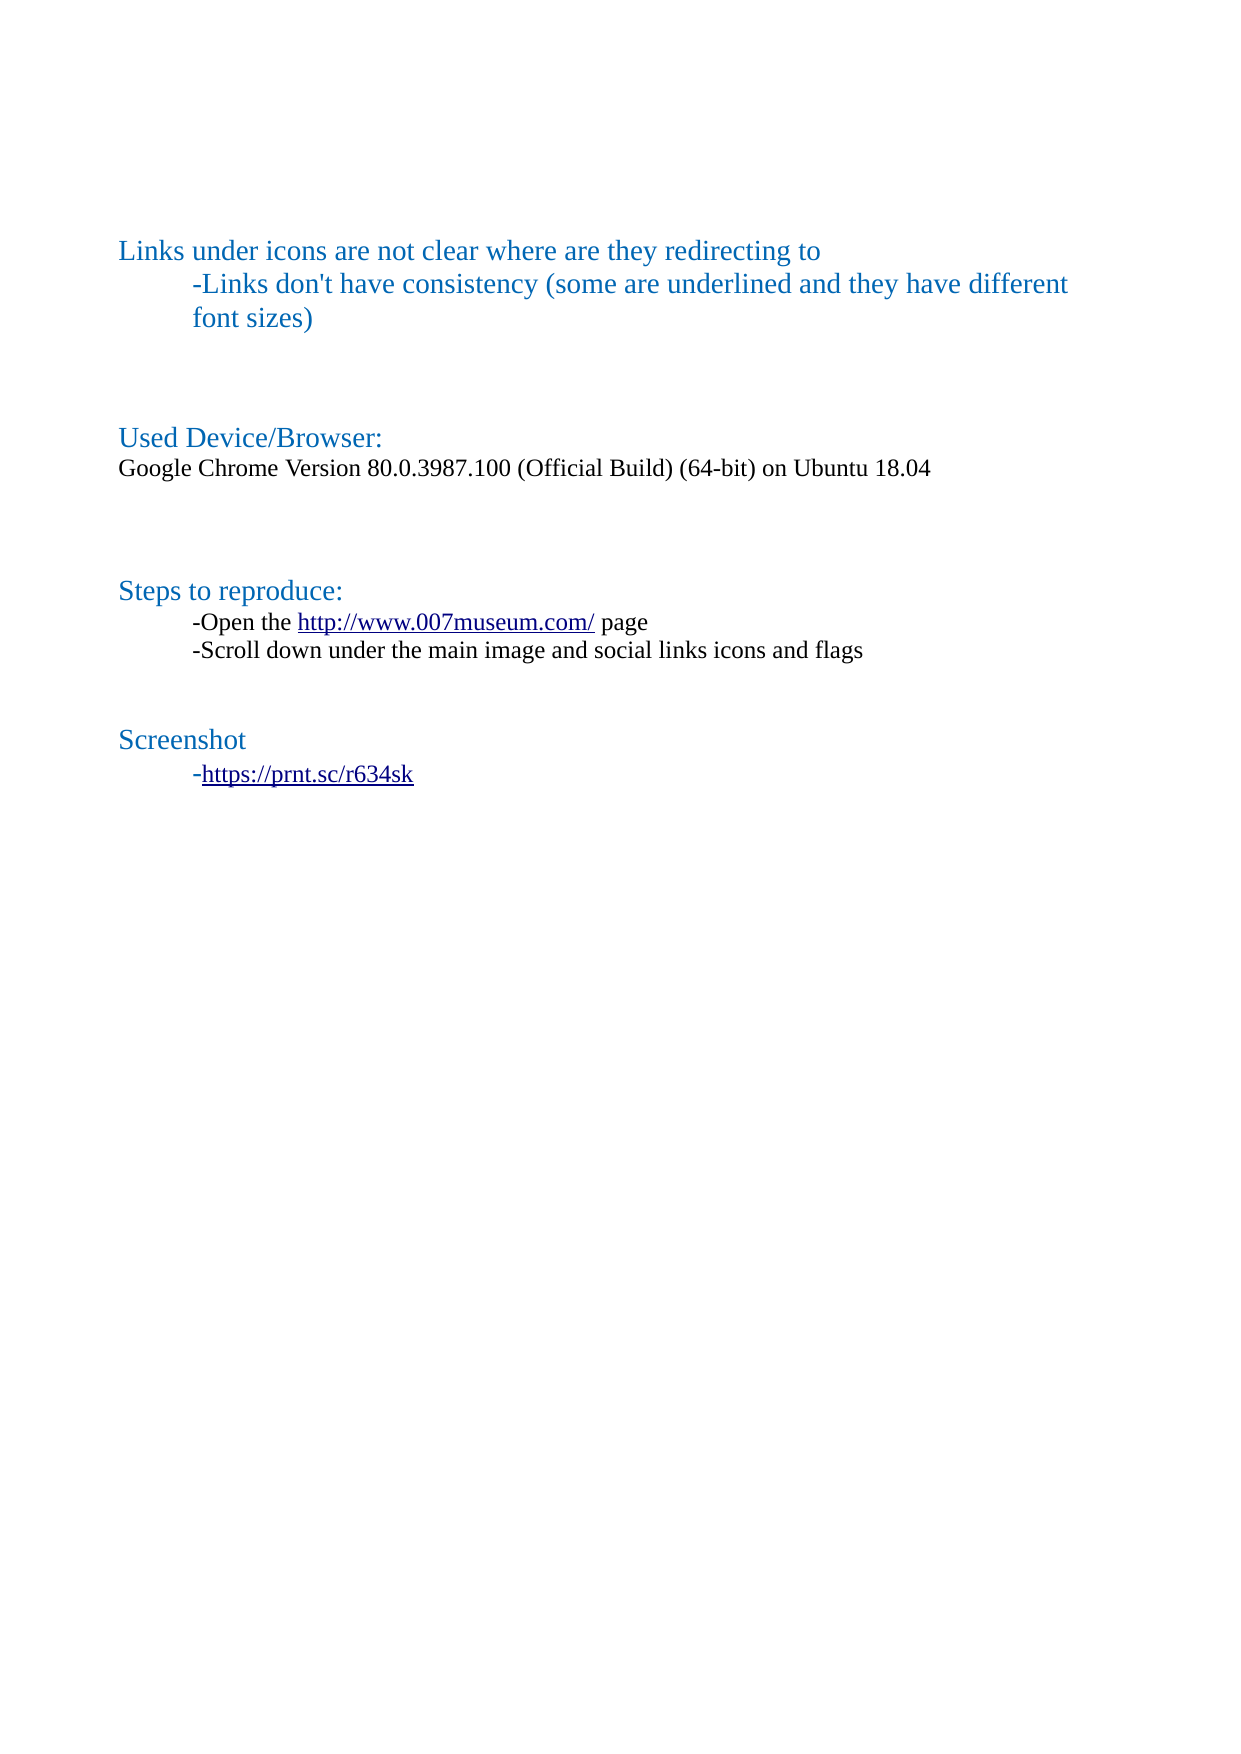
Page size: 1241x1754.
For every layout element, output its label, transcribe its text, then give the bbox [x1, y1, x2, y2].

text Steps to reproduce: [118, 573, 1122, 607]
text -Open the http://www.007museum.com/ page [118, 607, 1122, 636]
text -Scroll down under the main image and social links icons and flags [118, 636, 1122, 664]
text Screenshot [118, 722, 1122, 755]
text Google Chrome Version 80.0.3987.100 (Official Build) (64-bit) on Ubuntu 18.04 [118, 453, 1122, 482]
text Used Device/Browser: [118, 420, 1122, 453]
text Links under icons are not clear where are they redirecting to [118, 233, 1122, 267]
text -Links don't have consistency (some are underlined and they have different font sizes) [118, 267, 1122, 334]
text -https://prnt.sc/r634sk [118, 755, 1122, 789]
